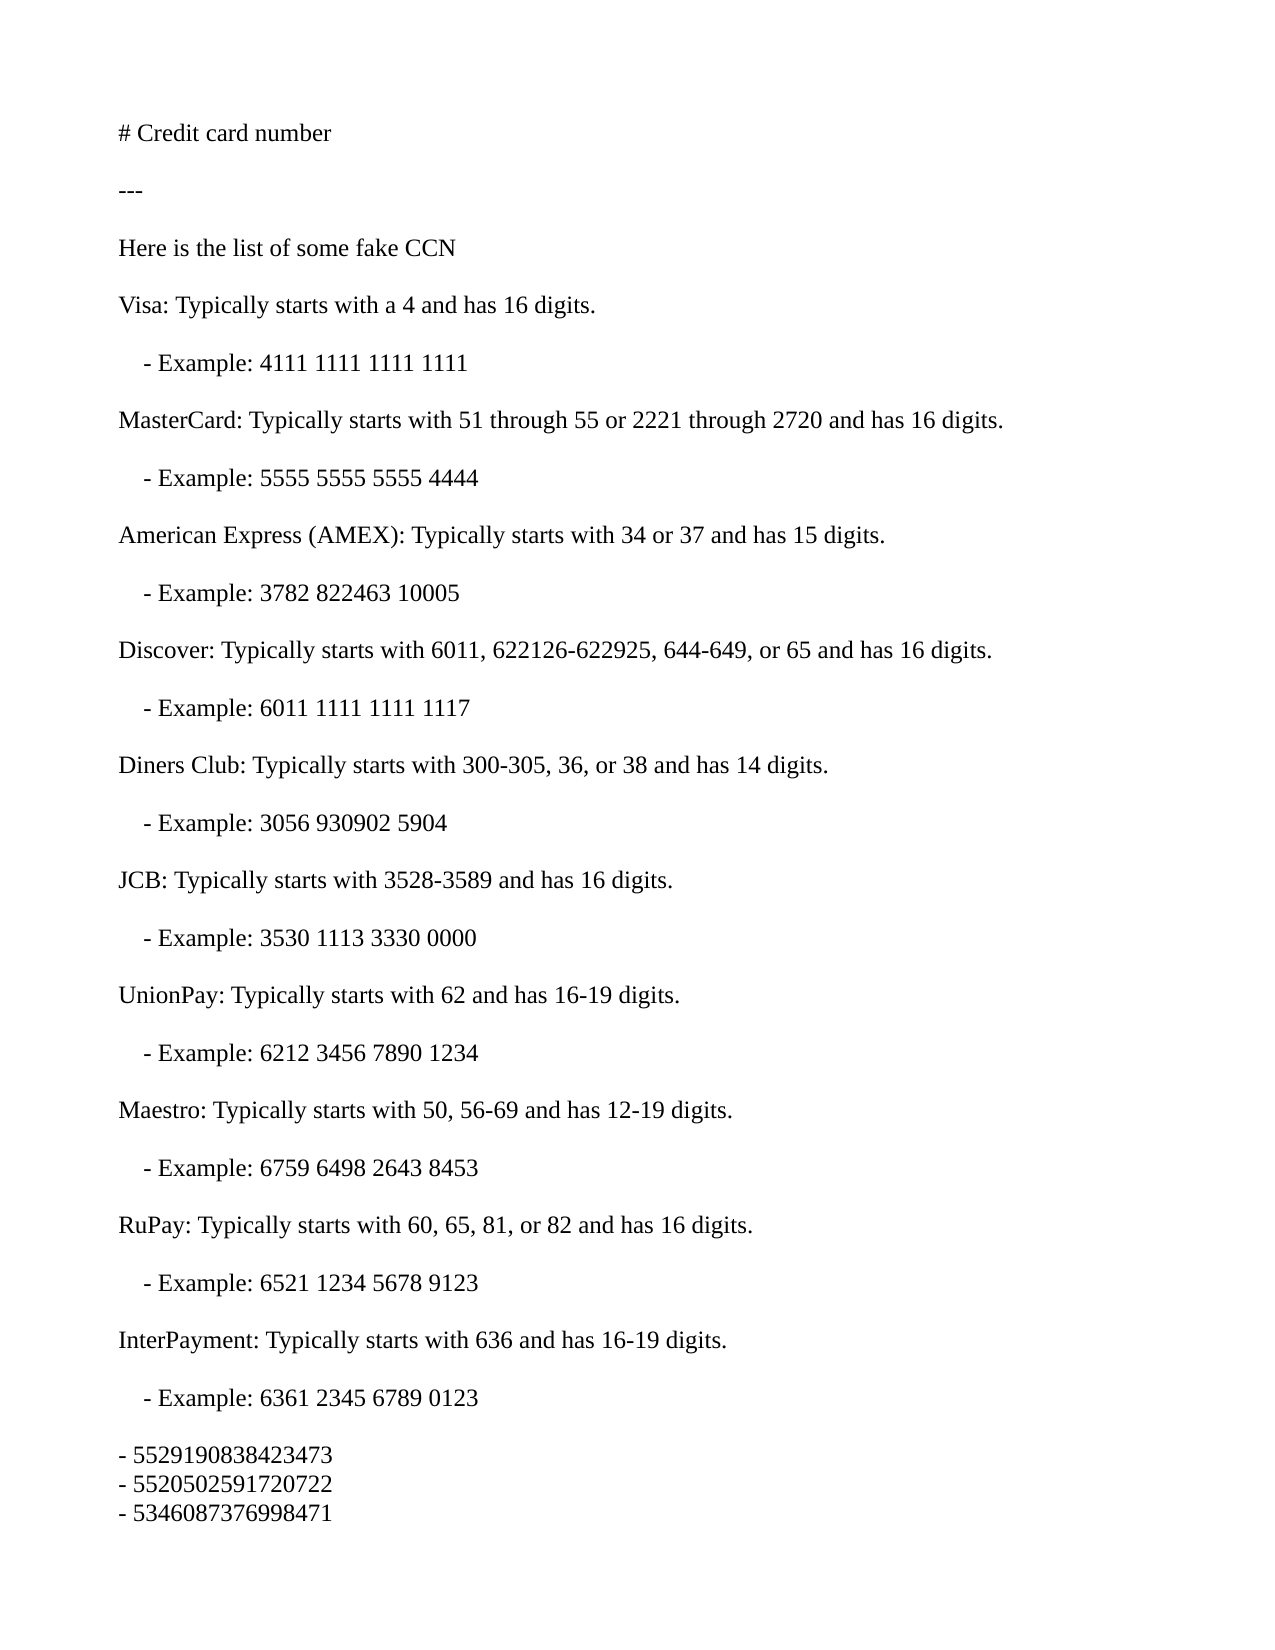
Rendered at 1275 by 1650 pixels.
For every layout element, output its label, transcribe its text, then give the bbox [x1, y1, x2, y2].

text # Credit card number --- Here is the list of some fake CCN Visa: Typically starts with a 4 and has 16 digits. - Example: 4111 1111 1111 1111 MasterCard: Typically starts with 51 through 55 or 2221 through 2720 and has 16 digits. - Example: 5555 5555 5555 4444 American Express (AMEX): Typically starts with 34 or 37 and has 15 digits. - Example: 3782 822463 10005 Discover: Typically starts with 6011, 622126-622925, 644-649, or 65 and has 16 digits. - Example: 6011 1111 1111 1117 Diners Club: Typically starts with 300-305, 36, or 38 and has 14 digits. - Example: 3056 930902 5904 JCB: Typically starts with 3528-3589 and has 16 digits. - Example: 3530 1113 3330 0000 UnionPay: Typically starts with 62 and has 16-19 digits. - Example: 6212 3456 7890 1234 Maestro: Typically starts with 50, 56-69 and has 12-19 digits. - Example: 6759 6498 2643 8453 RuPay: Typically starts with 60, 65, 81, or 82 and has 16 digits. - Example: 6521 1234 5678 9123 InterPayment: Typically starts with 636 and has 16-19 digits. - Example: 6361 2345 6789 0123 - 5529190838423473 - 5520502591720722 - 5346087376998471 [118, 118, 1157, 1527]
